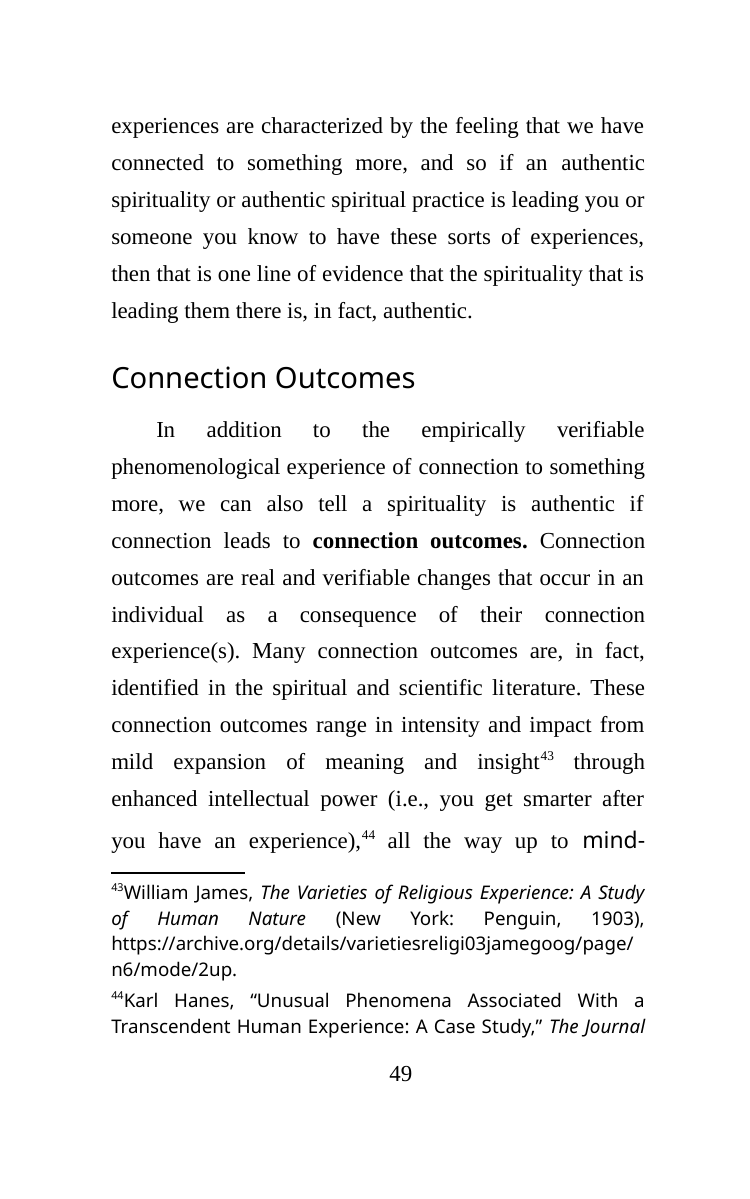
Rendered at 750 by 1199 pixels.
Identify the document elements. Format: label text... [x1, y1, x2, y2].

text In addition to the empirically verifiable phenomenological experience of connection to something more, we can also tell a spirituality is authentic if connection leads to connection outcomes. Connection outcomes are real and verifiable changes that occur in an individual as a consequence of their connection experience(s). Many connection outcomes are, in fact, identified in the spiritual and scientific literature. These connection outcomes range in intensity and impact from mild expansion of meaning and insight through enhanced intellectual power (i.e., you get smarter after you have an experience), all the way up to mind- [111, 416, 645, 855]
subtitle Connection Outcomes [111, 358, 645, 397]
text Karl Hanes, “Unusual Phenomena Associated With a Transcendent Human Experience: A Case Study,” The Journal [111, 988, 645, 1039]
text experiences are characterized by the feeling that we have connected to something more, and so if an authentic spirituality or authentic spiritual practice is leading you or someone you know to have these sorts of experiences, then that is one line of evidence that the spirituality that is leading them there is, in fact, authentic. [111, 112, 645, 323]
text William James, The Varieties of Religious Experience: A Study of Human Nature (New York: Penguin, 1903), https://archive.org/details/varietiesreligi03jamegoog/page/n6/mode/2up. [111, 879, 645, 982]
